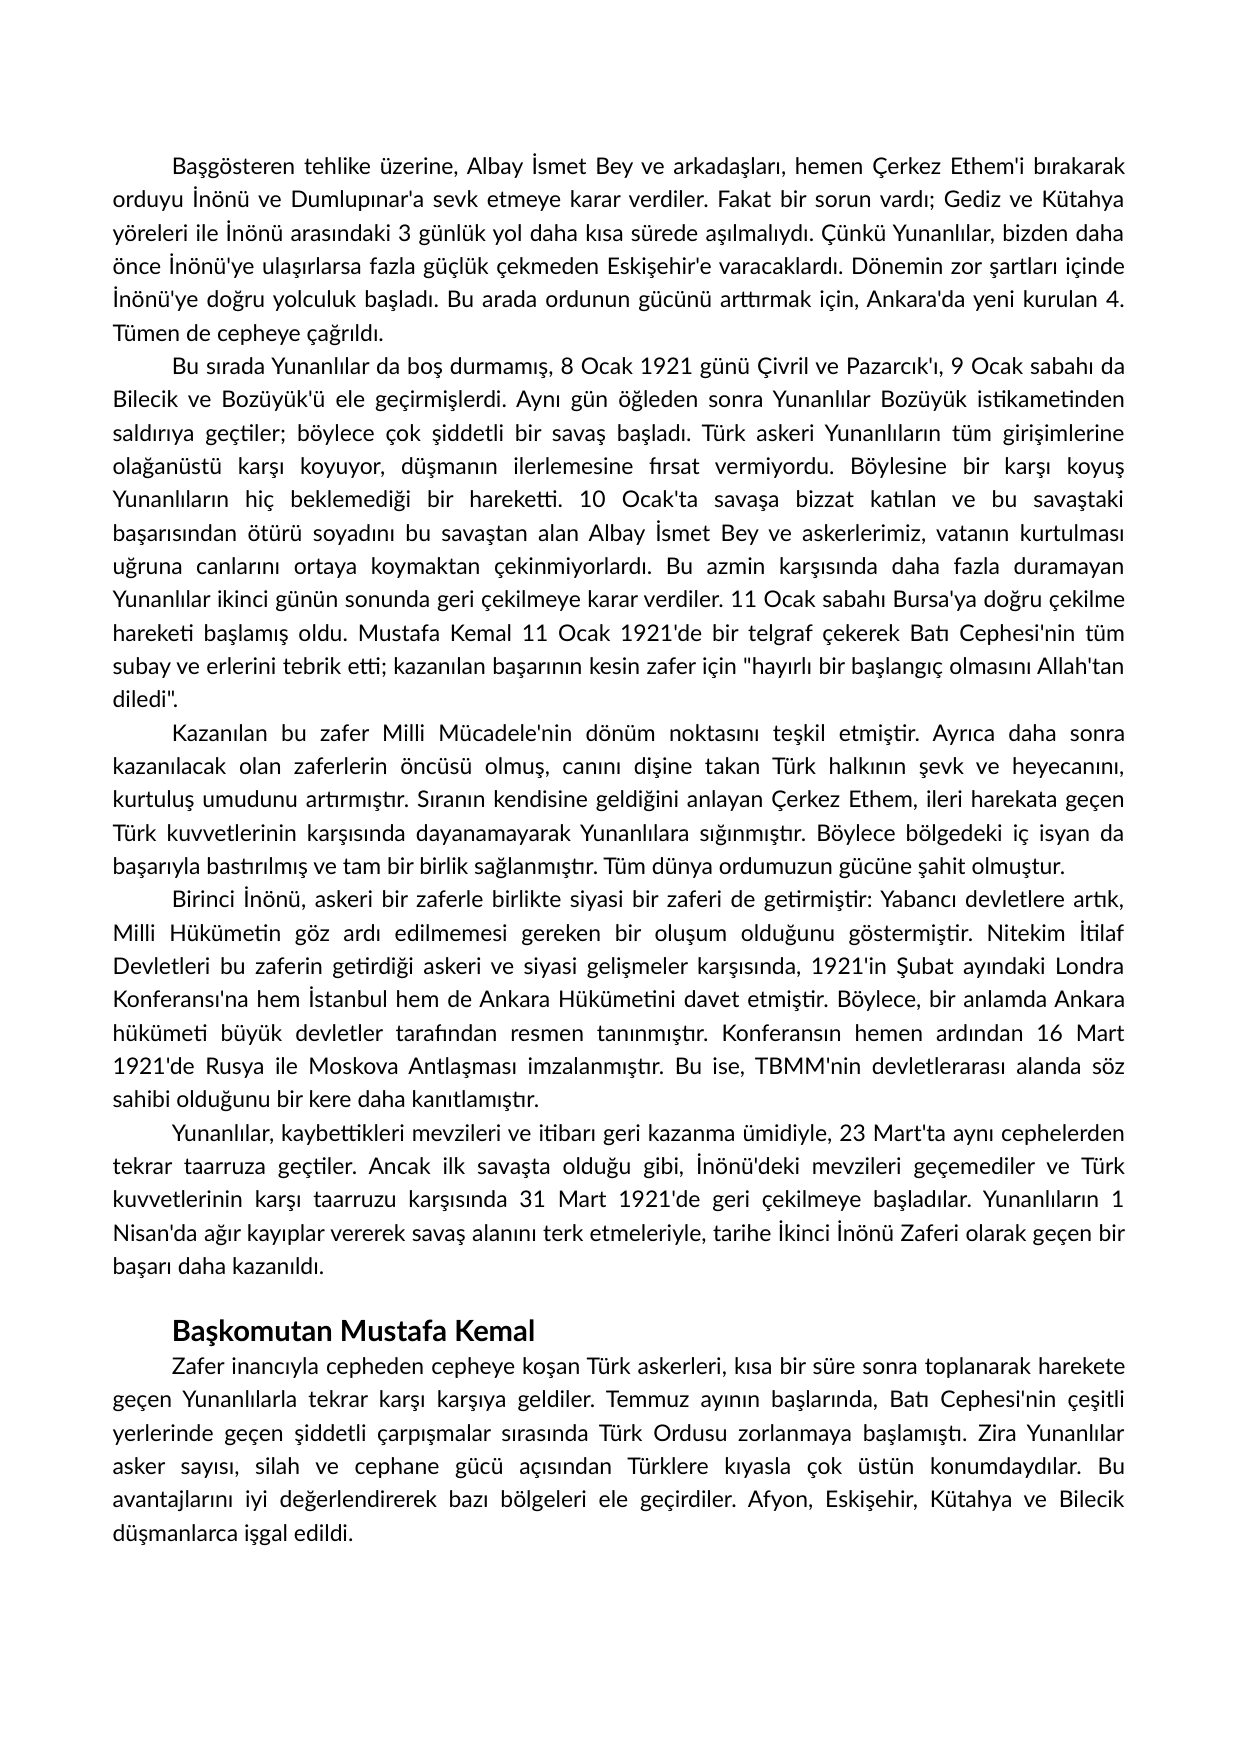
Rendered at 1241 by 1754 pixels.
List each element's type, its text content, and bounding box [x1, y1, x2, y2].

text Birinci İnönü, askeri bir zaferle birlikte siyasi bir zaferi de getirmiştir: Yabancı devletlere artık, Milli Hükümetin göz ardı edilmemesi gereken bir oluşum olduğunu göstermiştir. Nitekim İtilaf Devletleri bu zaferin getirdiği askeri ve siyasi gelişmeler karşısında, 1921'in Şubat ayındaki Londra Konferansı'na hem İstanbul hem de Ankara Hükümetini davet etmiştir. Böylece, bir anlamda Ankara hükümeti büyük devletler tarafından resmen tanınmıştır. Konferansın hemen ardından 16 Mart 1921'de Rusya ile Moskova Antlaşması imzalanmıştır. Bu ise, TBMM'nin devletlerarası alanda söz sahibi olduğunu bir kere daha kanıtlamıştır. [112, 881, 1126, 1114]
text Başgösteren tehlike üzerine, Albay İsmet Bey ve arkadaşları, hemen Çerkez Ethem'i bırakarak orduyu İnönü ve Dumlupınar'a sevk etmeye karar verdiler. Fakat bir sorun vardı; Gediz ve Kütahya yöreleri ile İnönü arasındaki 3 günlük yol daha kısa sürede aşılmalıydı. Çünkü Yunanlılar, bizden daha önce İnönü'ye ulaşırlarsa fazla güçlük çekmeden Eskişehir'e varacaklardı. Dönemin zor şartları içinde İnönü'ye doğru yolculuk başladı. Bu arada ordunun gücünü arttırmak için, Ankara'da yeni kurulan 4. Tümen de cepheye çağrıldı. [112, 148, 1126, 348]
text Bu sırada Yunanlılar da boş durmamış, 8 Ocak 1921 günü Çivril ve Pazarcık'ı, 9 Ocak sabahı da Bilecik ve Bozüyük'ü ele geçirmişlerdi. Aynı gün öğleden sonra Yunanlılar Bozüyük istikametinden saldırıya geçtiler; böylece çok şiddetli bir savaş başladı. Türk askeri Yunanlıların tüm girişimlerine olağanüstü karşı koyuyor, düşmanın ilerlemesine fırsat vermiyordu. Böylesine bir karşı koyuş Yunanlıların hiç beklemediği bir hareketti. 10 Ocak'ta savaşa bizzat katılan ve bu savaştaki başarısından ötürü soyadını bu savaştan alan Albay İsmet Bey ve askerlerimiz, vatanın kurtulması uğruna canlarını ortaya koymaktan çekinmiyorlardı. Bu azmin karşısında daha fazla duramayan Yunanlılar ikinci günün sonunda geri çekilmeye karar verdiler. 11 Ocak sabahı Bursa'ya doğru çekilme hareketi başlamış oldu. Mustafa Kemal 11 Ocak 1921'de bir telgraf çekerek Batı Cephesi'nin tüm subay ve erlerini tebrik etti; kazanılan başarının kesin zafer için "hayırlı bir başlangıç olmasını Allah'tan diledi". [112, 348, 1126, 714]
text Kazanılan bu zafer Milli Mücadele'nin dönüm noktasını teşkil etmiştir. Ayrıca daha sonra kazanılacak olan zaferlerin öncüsü olmuş, canını dişine takan Türk halkının şevk ve heyecanını, kurtuluş umudunu artırmıştır. Sıranın kendisine geldiğini anlayan Çerkez Ethem, ileri harekata geçen Türk kuvvetlerinin karşısında dayanamayarak Yunanlılara sığınmıştır. Böylece bölgedeki iç isyan da başarıyla bastırılmış ve tam bir birlik sağlanmıştır. Tüm dünya ordumuzun gücüne şahit olmuştur. [112, 714, 1126, 881]
text Yunanlılar, kaybettikleri mevzileri ve itibarı geri kazanma ümidiyle, 23 Mart'ta aynı cephelerden tekrar taarruza geçtiler. Ancak ilk savaşta olduğu gibi, İnönü'deki mevzileri geçemediler ve Türk kuvvetlerinin karşı taarruzu karşısında 31 Mart 1921'de geri çekilmeye başladılar. Yunanlıların 1 Nisan'da ağır kayıplar vererek savaş alanını terk etmeleriyle, tarihe İkinci İnönü Zaferi olarak geçen bir başarı daha kazanıldı. [112, 1114, 1126, 1281]
text Zafer inancıyla cepheden cepheye koşan Türk askerleri, kısa bir süre sonra toplanarak harekete geçen Yunanlılarla tekrar karşı karşıya geldiler. Temmuz ayının başlarında, Batı Cephesi'nin çeşitli yerlerinde geçen şiddetli çarpışmalar sırasında Türk Ordusu zorlanmaya başlamıştı. Zira Yunanlılar asker sayısı, silah ve cephane gücü açısından Türklere kıyasla çok üstün konumdaydılar. Bu avantajlarını iyi değerlendirerek bazı bölgeleri ele geçirdiler. Afyon, Eskişehir, Kütahya ve Bilecik düşmanlarca işgal edildi. [112, 1348, 1126, 1548]
text Başkomutan Mustafa Kemal [112, 1314, 1126, 1348]
